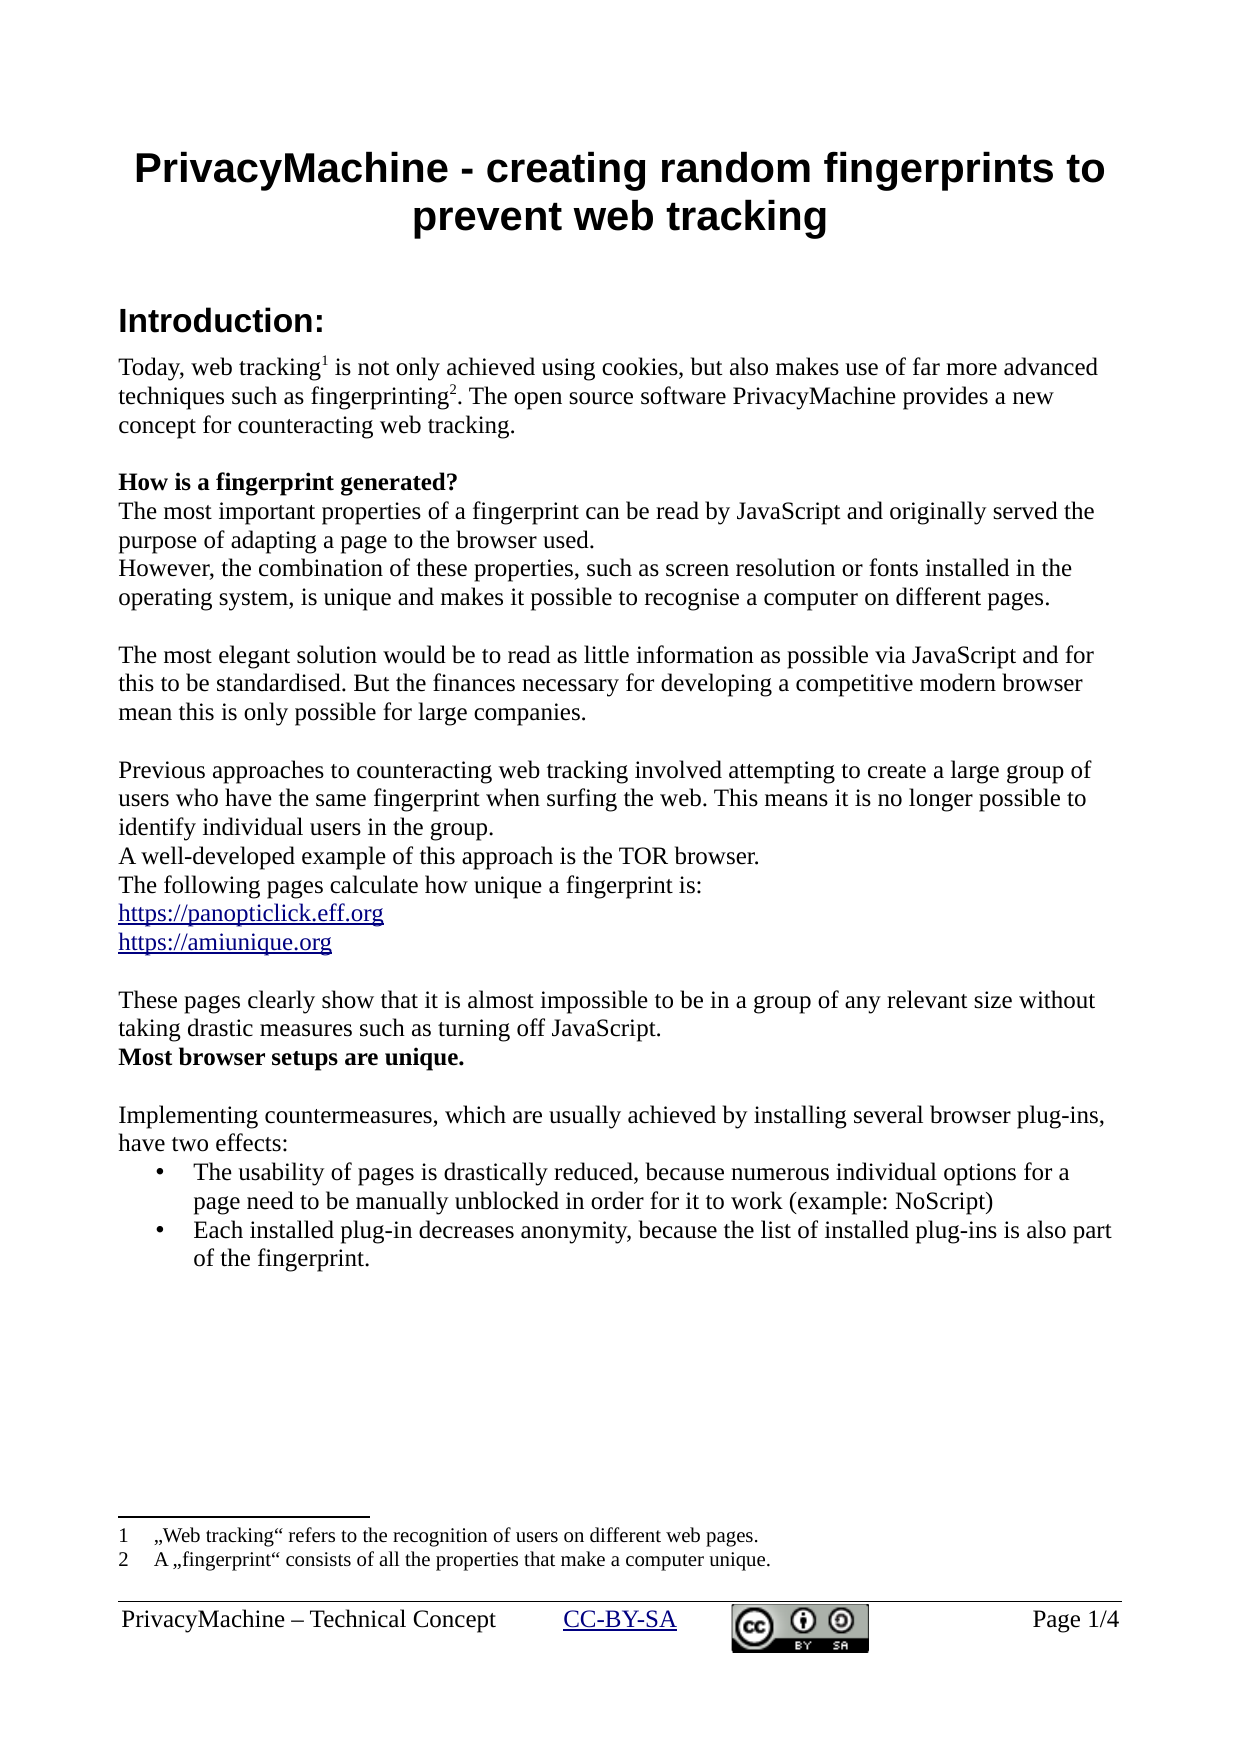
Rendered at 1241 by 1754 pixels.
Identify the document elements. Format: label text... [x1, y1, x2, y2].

text Previous approaches to counteracting web tracking involved attempting to create a large group of users who have the same fingerprint when surfing the web. This means it is no longer possible to identify individual users in the group. [118, 755, 1122, 841]
text Implementing countermeasures, which are usually achieved by installing several browser plug-ins, have two effects: [118, 1100, 1122, 1157]
subtitle Introduction: [118, 301, 1122, 340]
picture [731, 1604, 869, 1653]
text „Web tracking“ refers to the recognition of users on different web pages. [118, 1523, 1122, 1547]
text However, the combination of these properties, such as screen resolution or fonts installed in the operating system, is unique and makes it possible to recognise a computer on different pages. [118, 553, 1122, 611]
text Today, web tracking is not only achieved using cookies, but also makes use of far more advanced techniques such as fingerprinting. The open source software PrivacyMachine provides a new concept for counteracting web tracking. [118, 352, 1122, 438]
text How is a fingerprint generated? [118, 467, 1122, 496]
text Most browser setups are unique. [118, 1042, 1122, 1071]
text A „fingerprint“ consists of all the properties that make a computer unique. [118, 1547, 1122, 1571]
list The usability of pages is drastically reduced, because numerous individual options for a page need to be manually unblocked in order for it to work (example: NoScript) [156, 1157, 1122, 1215]
text https://amiunique.org [118, 927, 1122, 956]
text These pages clearly show that it is almost impossible to be in a group of any relevant size without taking drastic measures such as turning off JavaScript. [118, 985, 1122, 1042]
text A well-developed example of this approach is the TOR browser. [118, 841, 1122, 870]
title PrivacyMachine - creating random fingerprints to prevent web tracking [118, 143, 1122, 239]
text The most elegant solution would be to read as little information as possible via JavaScript and for this to be standardised. But the finances necessary for developing a competitive modern browser mean this is only possible for large companies. [118, 640, 1122, 726]
list Each installed plug-in decreases anonymity, because the list of installed plug-ins is also part of the fingerprint. [156, 1215, 1122, 1272]
text The most important properties of a fingerprint can be read by JavaScript and originally served the purpose of adapting a page to the browser used. [118, 496, 1122, 553]
text The following pages calculate how unique a fingerprint is: https://panopticlick.eff.org [118, 870, 1122, 927]
